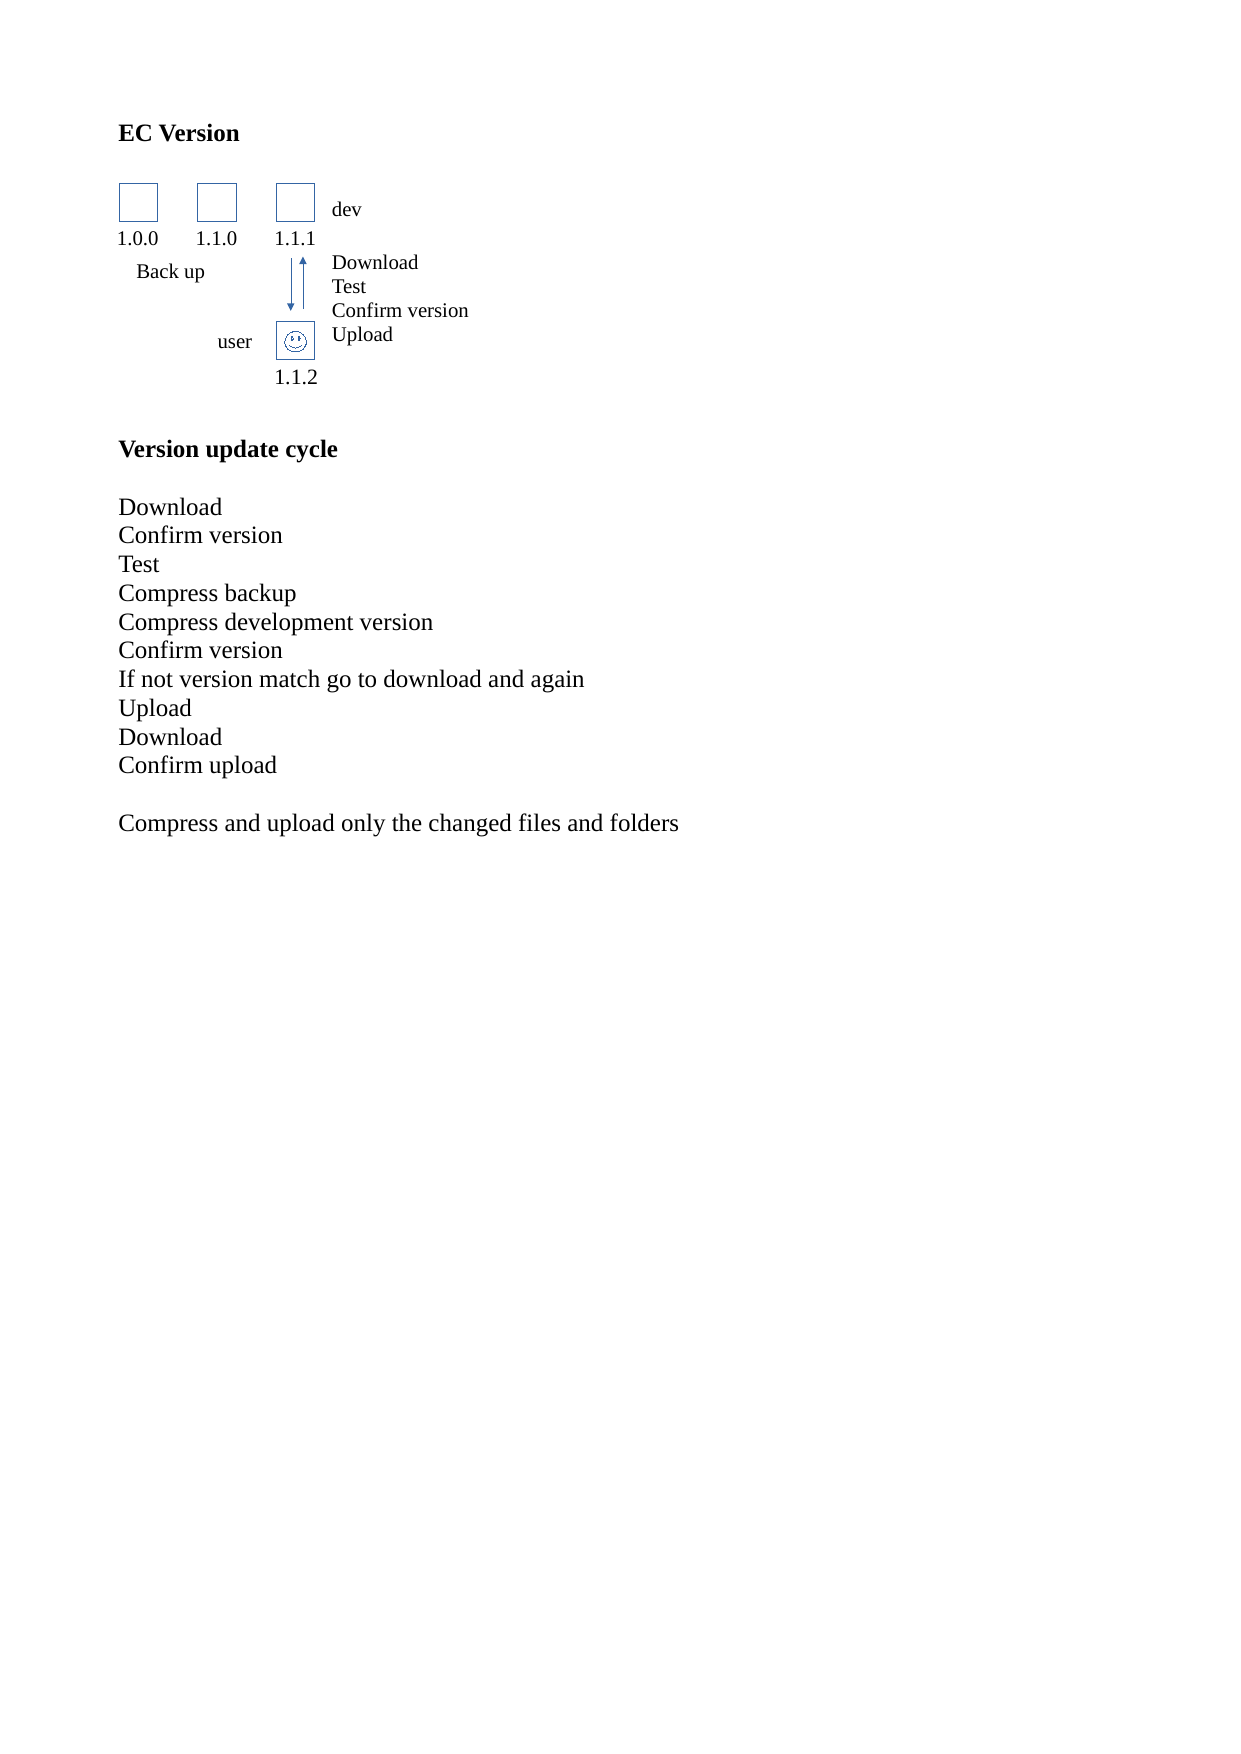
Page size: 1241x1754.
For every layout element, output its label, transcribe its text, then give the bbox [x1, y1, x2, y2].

text Test [118, 549, 1122, 578]
text Download [118, 722, 1122, 751]
text Compress and upload only the changed files and folders [118, 808, 1122, 837]
text Download [118, 492, 1122, 521]
text EC Version [118, 118, 1122, 147]
text Confirm version [118, 521, 1122, 549]
text Compress development version [118, 607, 1122, 636]
text Confirm version [118, 636, 1122, 664]
text Confirm upload [118, 751, 1122, 779]
text Upload [118, 693, 1122, 722]
text Compress backup [118, 578, 1122, 607]
text Version update cycle [118, 434, 1122, 463]
text If not version match go to download and again [118, 664, 1122, 693]
